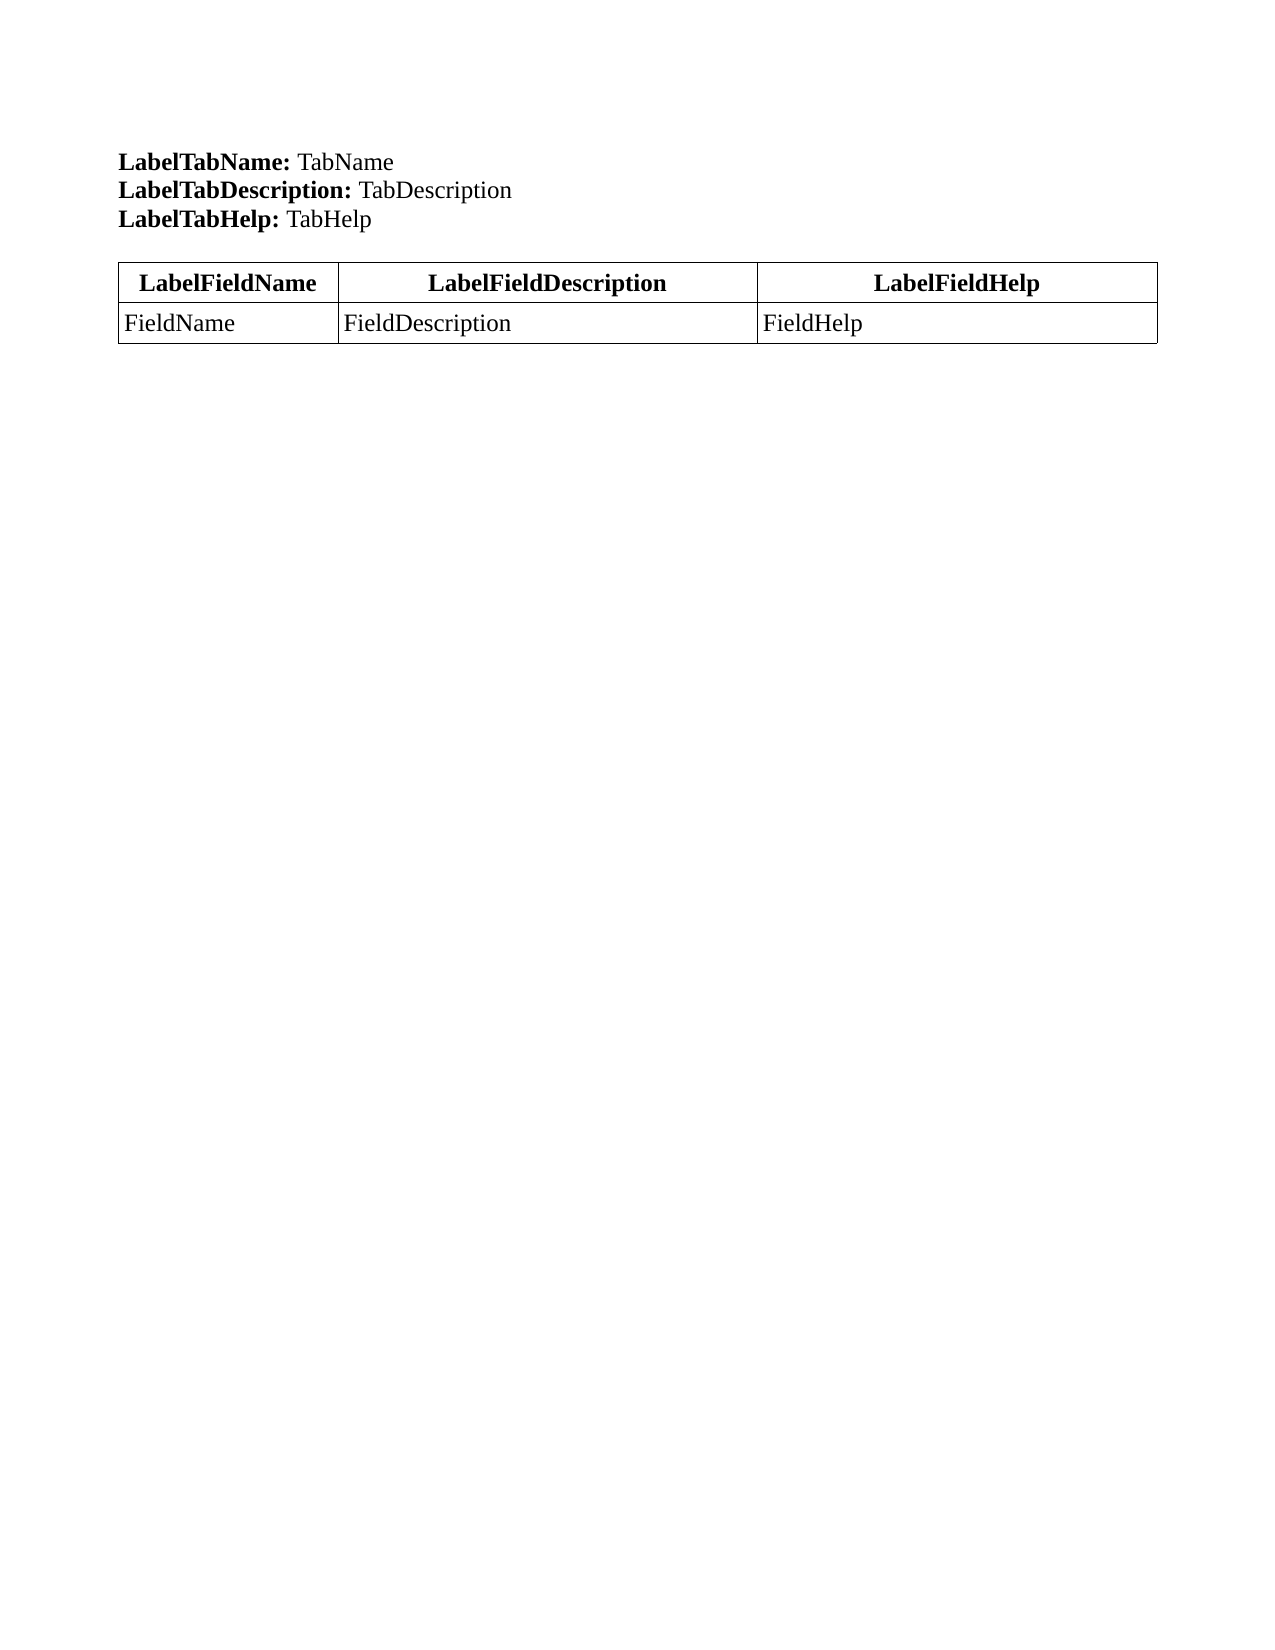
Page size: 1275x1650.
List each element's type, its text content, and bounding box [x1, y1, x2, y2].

table_cell FieldName<forEach items="fields" var="fields" element="table-row"/> [119, 303, 338, 342]
text LabelTabDescription: TabDescription [118, 176, 1157, 204]
text LabelTabName: TabName [118, 147, 1157, 176]
table_header LabelFieldDescription [339, 263, 757, 302]
text LabelTabHelp: TabHelp [118, 204, 1157, 233]
table_cell FieldDescription [339, 303, 757, 342]
table_header LabelFieldHelp [758, 263, 1157, 302]
table_cell FieldHelp [758, 303, 1157, 342]
table_header LabelFieldName [119, 263, 338, 302]
